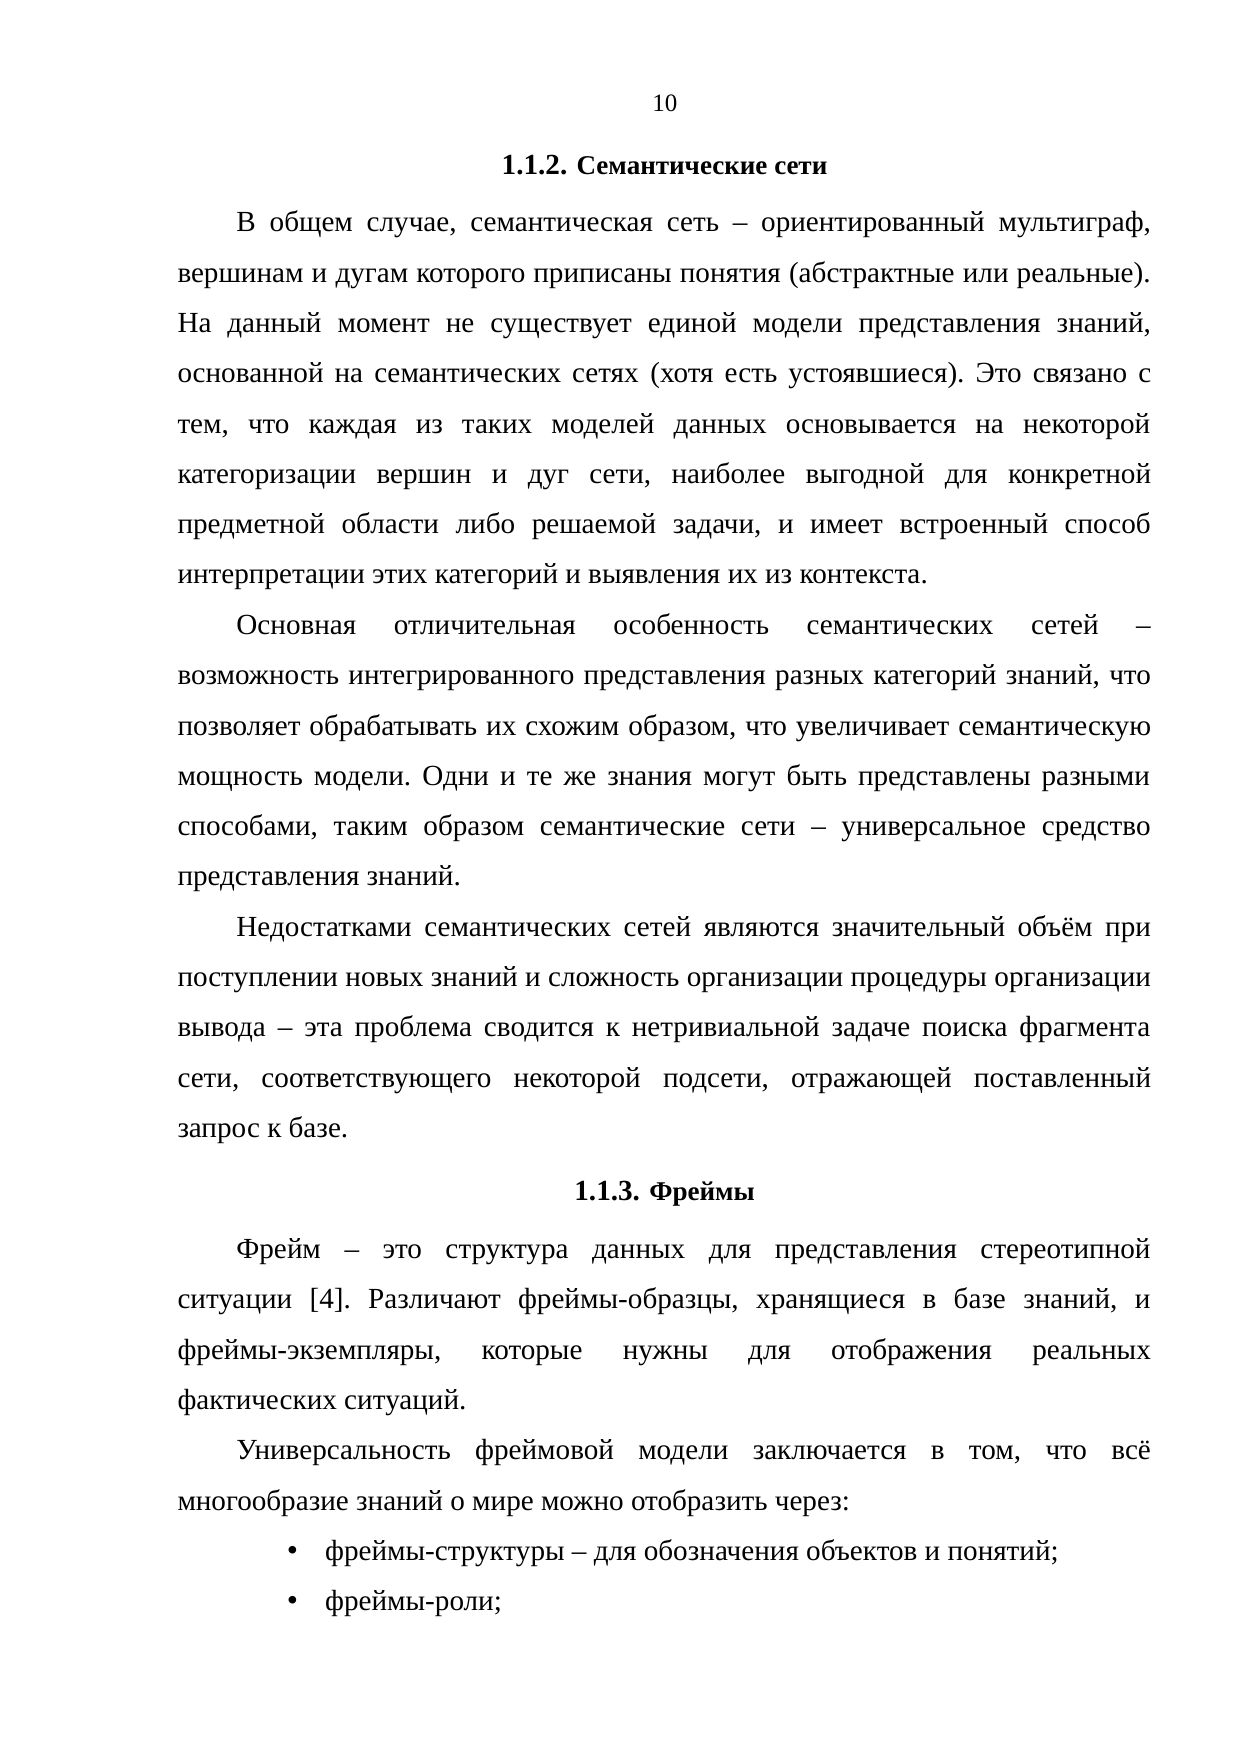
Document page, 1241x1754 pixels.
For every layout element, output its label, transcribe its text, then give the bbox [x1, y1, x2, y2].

subtitle Семантические сети [177, 147, 1152, 180]
text В общем случае, семантическая сеть – ориентированный мультиграф, вершинам и дугам которого приписаны понятия (абстрактные или реальные). На данный момент не существует единой модели представления знаний, основанной на семантических сетях (хотя есть устоявшиеся). Это связано с тем, что каждая из таких моделей данных основывается на некоторой категоризации вершин и дуг сети, наиболее выгодной для конкретной предметной области либо решаемой задачи, и имеет встроенный способ интерпретации этих категорий и выявления их из контекста. [177, 204, 1152, 590]
list фреймы-роли; [287, 1583, 1152, 1617]
list фреймы-структуры – для обозначения объектов и понятий; [287, 1533, 1152, 1567]
text Недостатками семантических сетей являются значительный объём при поступлении новых знаний и сложность организации процедуры организации вывода – эта проблема сводится к нетривиальной задаче поиска фрагмента сети, соответствующего некоторой подсети, отражающей поставленный запрос к базе. [177, 909, 1152, 1144]
text Фрейм – это структура данных для представления стереотипной ситуации [4]. Различают фреймы-образцы, хранящиеся в базе знаний, и фреймы-экземпляры, которые нужны для отображения реальных фактических ситуаций. [177, 1231, 1152, 1416]
text Основная отличительная особенность семантических сетей – возможность интегрированного представления разных категорий знаний, что позволяет обрабатывать их схожим образом, что увеличивает семантическую мощность модели. Одни и те же знания могут быть представлены разными способами, таким образом семантические сети – универсальное средство представления знаний. [177, 607, 1152, 892]
text Универсальность фреймовой модели заключается в том, что всё многообразие знаний о мире можно отобразить через: [177, 1432, 1152, 1516]
subtitle Фреймы [177, 1173, 1152, 1207]
